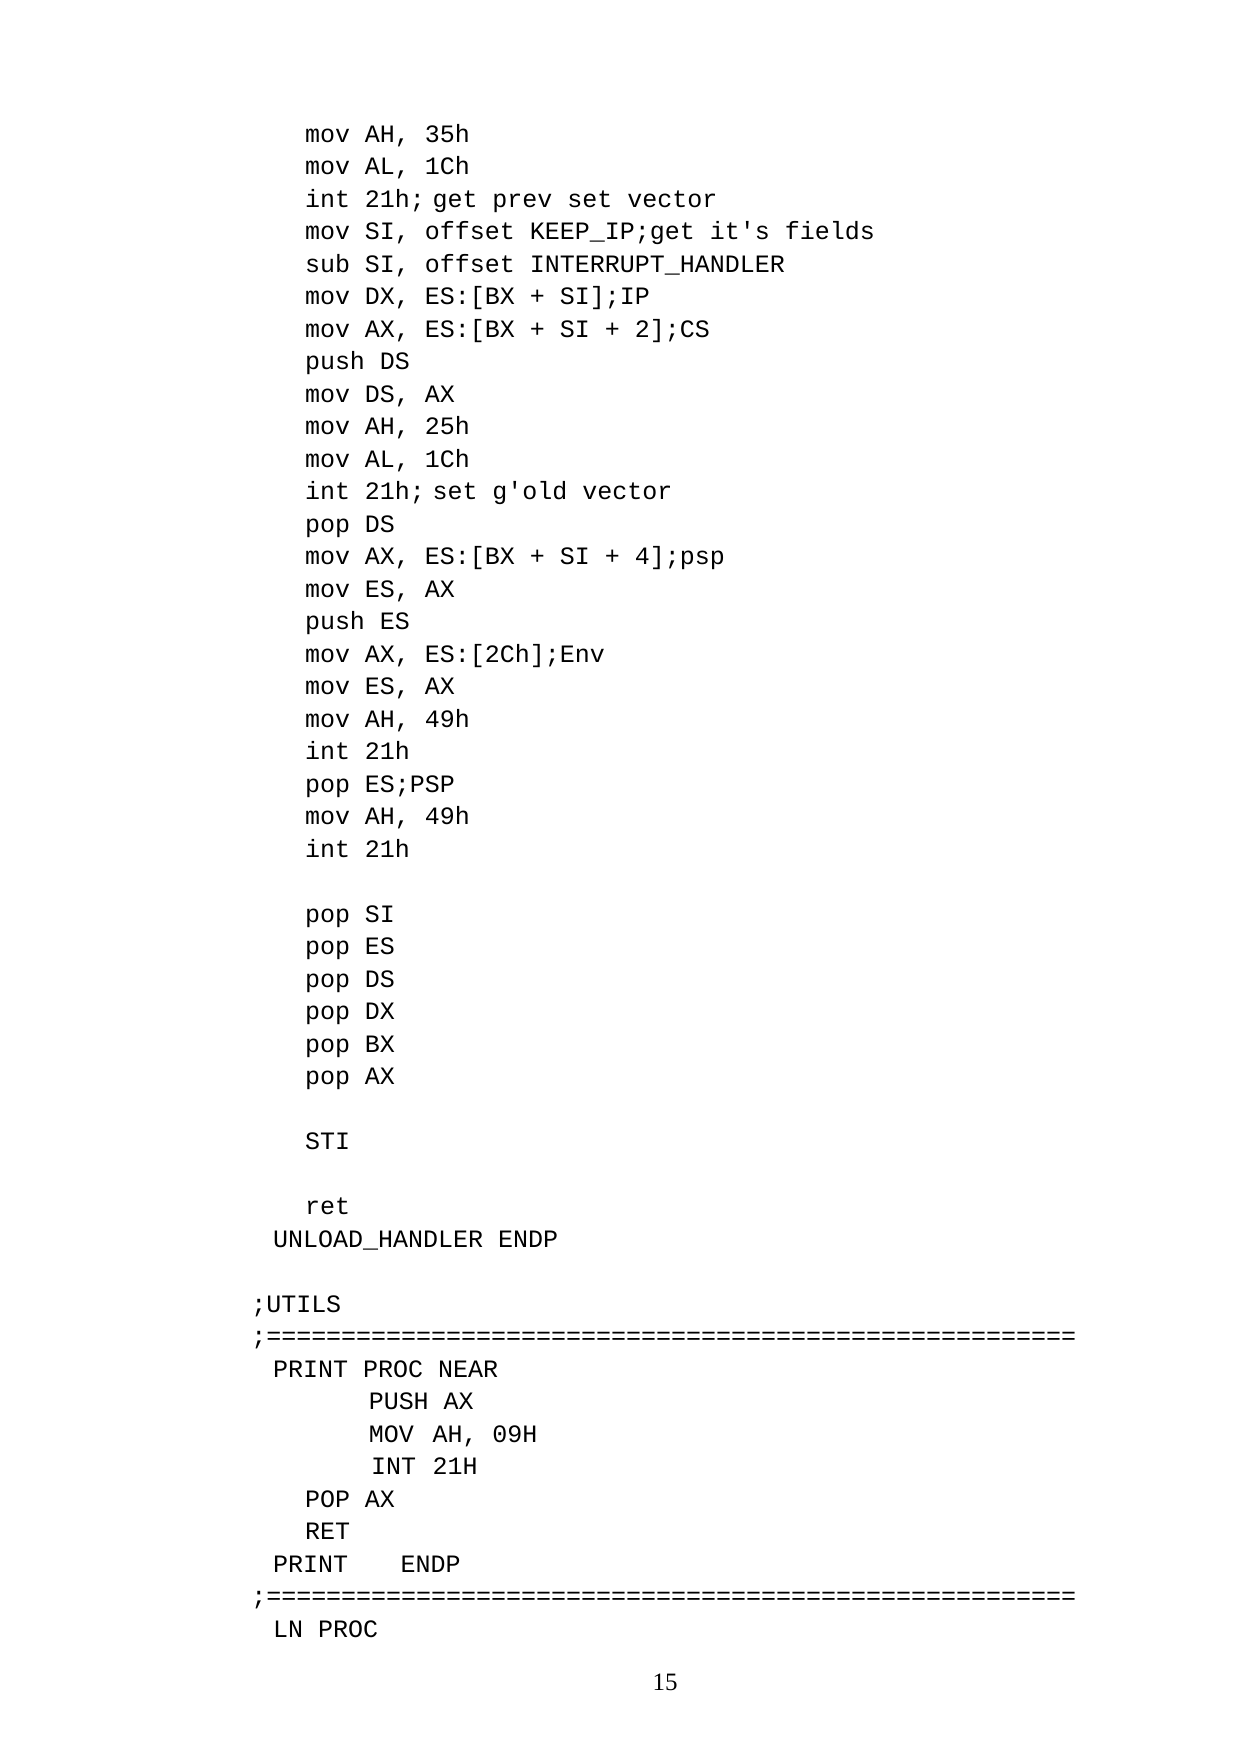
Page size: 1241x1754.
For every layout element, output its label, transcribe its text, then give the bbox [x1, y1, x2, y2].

text RET [177, 1519, 1152, 1547]
text mov DX, ES:[BX + SI];IP [177, 284, 1152, 312]
text PRINT ENDP [177, 1551, 1152, 1579]
text mov AX, ES:[2Ch];Env [177, 641, 1152, 669]
text ret [177, 1194, 1152, 1222]
text mov AX, ES:[BX + SI + 2];CS [177, 316, 1152, 344]
text mov AX, ES:[BX + SI + 4];psp [177, 544, 1152, 572]
text mov AL, 1Ch [177, 446, 1152, 474]
text int 21h; get prev set vector [177, 186, 1152, 214]
text int 21h [177, 836, 1152, 864]
text pop BX [177, 1031, 1152, 1059]
text INT 21H [177, 1454, 1152, 1482]
text int 21h [177, 739, 1152, 767]
text pop DS [177, 966, 1152, 994]
text PUSH AX [177, 1389, 1152, 1417]
text mov ES, AX [177, 674, 1152, 702]
text MOV AH, 09H [177, 1421, 1152, 1449]
text ;UTILS [177, 1291, 1152, 1319]
text pop DS [177, 511, 1152, 539]
text mov AH, 49h [177, 804, 1152, 832]
text pop AX [177, 1064, 1152, 1092]
text UNLOAD_HANDLER ENDP [177, 1226, 1152, 1254]
text pop ES;PSP [177, 771, 1152, 799]
text mov AH, 35h [177, 121, 1152, 149]
text pop DX [177, 999, 1152, 1027]
text sub SI, offset INTERRUPT_HANDLER [177, 251, 1152, 279]
text ;====================================================== [177, 1584, 1152, 1612]
text push DS [177, 349, 1152, 377]
text PRINT PROC NEAR [177, 1356, 1152, 1384]
text pop ES [177, 934, 1152, 962]
text STI [177, 1129, 1152, 1157]
text mov AH, 49h [177, 706, 1152, 734]
text POP AX [177, 1486, 1152, 1514]
text mov DS, AX [177, 381, 1152, 409]
text ;====================================================== [177, 1324, 1152, 1352]
text LN PROC [177, 1616, 1152, 1644]
text mov ES, AX [177, 576, 1152, 604]
text mov AL, 1Ch [177, 154, 1152, 182]
text mov AH, 25h [177, 414, 1152, 442]
text push ES [177, 609, 1152, 637]
text int 21h; set g'old vector [177, 479, 1152, 507]
text mov SI, offset KEEP_IP;get it's fields [177, 219, 1152, 247]
text pop SI [177, 901, 1152, 929]
